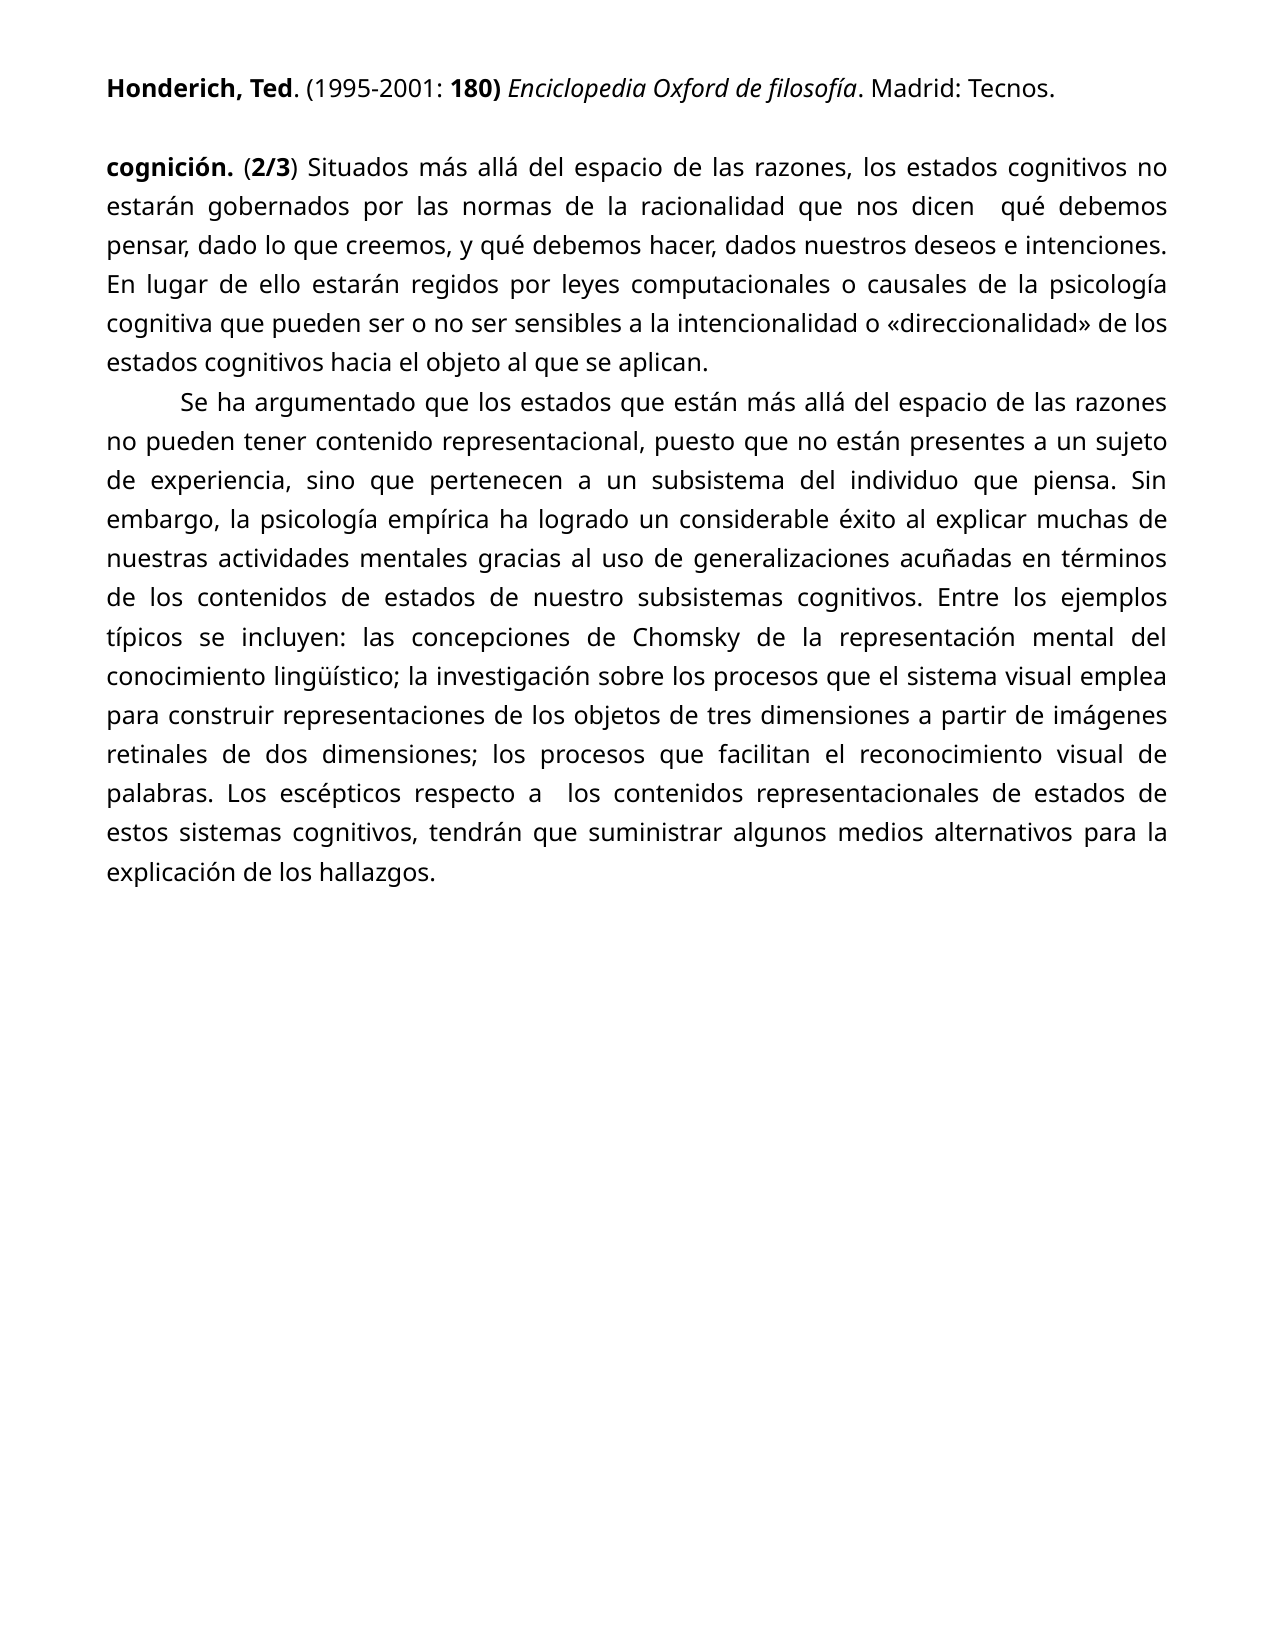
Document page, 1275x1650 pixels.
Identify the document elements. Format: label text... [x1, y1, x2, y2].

text Honderich, Ted. (1995-2001: 180) Enciclopedia Oxford de filosofía. Madrid: Tecnos. [106, 71, 1169, 105]
text Se ha argumentado que los estados que están más allá del espacio de las razones no pueden tener contenido representacional, puesto que no están presentes a un sujeto de experiencia, sino que pertenecen a un subsistema del individuo que piensa. Sin embargo, la psicología empírica ha logrado un considerable éxito al explicar muchas de nuestras actividades mentales gracias al uso de generalizaciones acuñadas en términos de los contenidos de estados de nuestro subsistemas cognitivos. Entre los ejemplos típicos se incluyen: las concepciones de Chomsky de la representación mental del conocimiento lingüístico; la investigación sobre los procesos que el sistema visual emplea para construir representaciones de los objetos de tres dimensiones a partir de imágenes retinales de dos dimensiones; los procesos que facilitan el reconocimiento visual de palabras. Los escépticos respecto a los contenidos representacionales de estados de estos sistemas cognitivos, tendrán que suministrar algunos medios alternativos para la explicación de los hallazgos. [106, 384, 1169, 888]
text cognición. (2/3) Situados más allá del espacio de las razones, los estados cognitivos no estarán gobernados por las normas de la racionalidad que nos dicen qué debemos pensar, dado lo que creemos, y qué debemos hacer, dados nuestros deseos e intenciones. En lugar de ello estarán regidos por leyes computacionales o causales de la psicología cognitiva que pueden ser o no ser sensibles a la intencionalidad o «direccionalidad» de los estados cognitivos hacia el objeto al que se aplican. [106, 149, 1169, 379]
